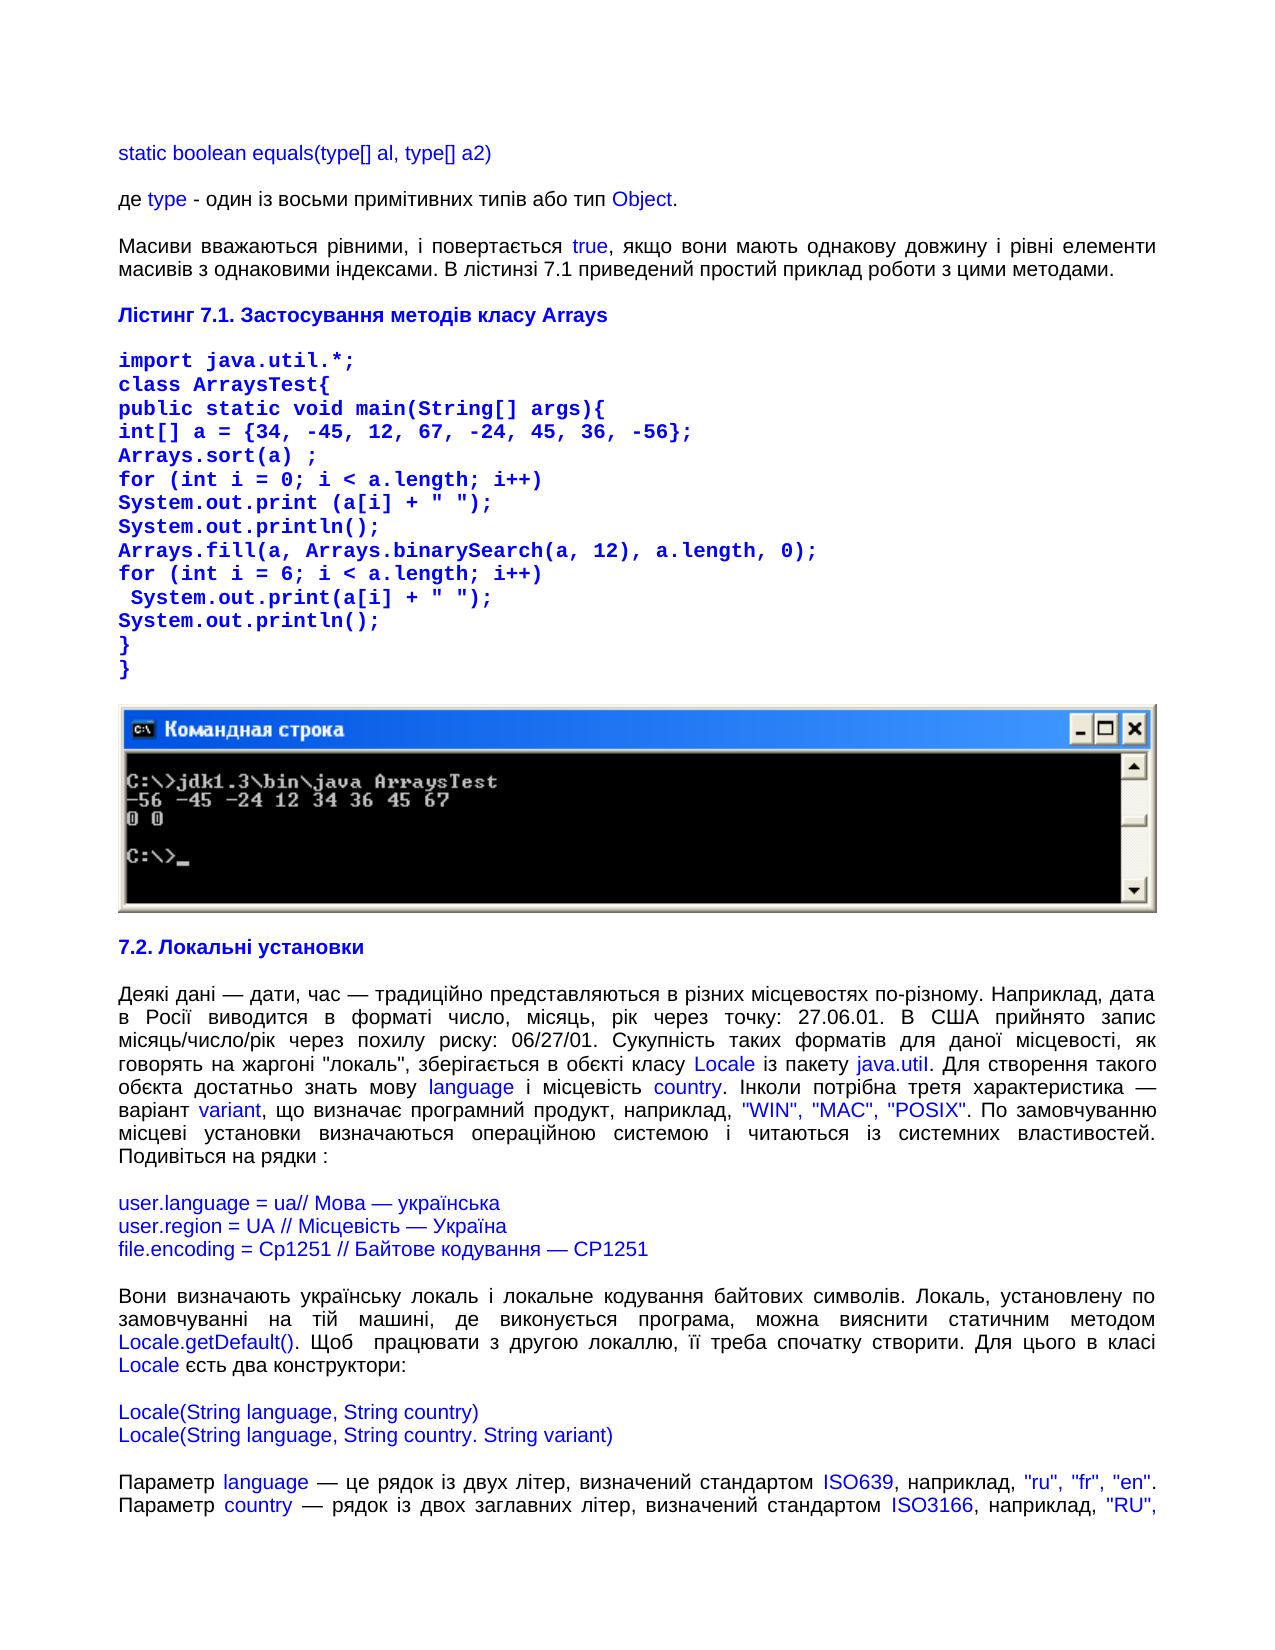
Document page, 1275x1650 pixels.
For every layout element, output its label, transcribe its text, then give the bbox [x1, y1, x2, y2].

text import java.util.*; [118, 350, 1157, 374]
text public static void main(String[] args){ [118, 398, 1157, 421]
text static boolean equals(type[] al, type[] a2) [118, 141, 1157, 164]
text } [118, 658, 1157, 681]
text Вони визначають українську локаль і локальне кодування байтових символів. Локаль, установлену по замовчуванні на тій машині, де виконується програма, можна вияснити статичним методом Locale.getDefault(). Щоб працювати з другою локаллю, її треба спочатку створити. Для цього в класі Locale єсть два конструктори: [118, 1284, 1157, 1377]
text Arrays.sort(a) ; [118, 445, 1157, 469]
text } [118, 634, 1157, 658]
text System.out.println(); [118, 516, 1157, 539]
text Arrays.fill(a, Arrays.binarySearch(a, 12), a.length, 0); [118, 539, 1157, 563]
text де type - один із восьми примітивних типів або тип Object. [118, 188, 1157, 211]
text Лістинг 7.1. Застосування методів класу Arrays [118, 304, 1157, 327]
text class ArraysTest{ [118, 374, 1157, 398]
text Locale(String language, String country) [118, 1401, 1157, 1424]
text Масиви вважаються рівними, і повертається true, якщо вони мають однакову довжину і рівні елементи масивів з однаковими індексами. В лістинзі 7.1 приведений простий приклад роботи з цими методами. [118, 234, 1157, 281]
text 7.2. Локальні установки [118, 936, 1157, 959]
text for (int i = 0; i < a.length; i++) [118, 469, 1157, 492]
text Деякі дані — дати, час — традиційно представляються в різних місцевостях по-різному. Наприклад, дата в Росії виводится в форматі число, місяць, рік через точку: 27.06.01. В США прийнято запис місяць/число/рік через похилу риску: 06/27/01. Сукупність таких форматів для даної місцевості, як говорять на жаргоні "локаль", зберігається в обєкті класу Locale із пакету java.utiІ. Для створення такого обєкта достатньо знать мову language і місцевість country. Інколи потрібна третя характеристика — варіант variant, що визначає програмний продукт, наприклад, "WIN", "MAC", "POSIX". По замовчуванню місцеві установки визначаються операційною системою і читаються із системних властивостей. Подивіться на рядки : [118, 982, 1157, 1168]
text System.out.print(a[i] + " "); [118, 587, 1157, 611]
text user.language = ua// Мова — українська [118, 1191, 1157, 1215]
text user.region = UA // Місцевість — Україна [118, 1215, 1157, 1238]
picture [118, 704, 1157, 913]
text for (int i = 6; i < a.length; i++) [118, 563, 1157, 587]
text System.out.println(); [118, 611, 1157, 634]
text file.encoding = Cp1251 // Байтове кодування — CP1251 [118, 1238, 1157, 1261]
text System.out.print (a[i] + " "); [118, 492, 1157, 516]
text Locale(String language, String country. String variant) [118, 1424, 1157, 1447]
text Параметр language — це рядок із двух літер, визначений стандартом ISO639, наприклад, "ru", "fr", "en". Параметр country — рядок із двох заглавних літер, визначений стандартом ISO3166, наприклад, "RU", [118, 1470, 1157, 1517]
text int[] a = {34, -45, 12, 67, -24, 45, 36, -56}; [118, 421, 1157, 445]
